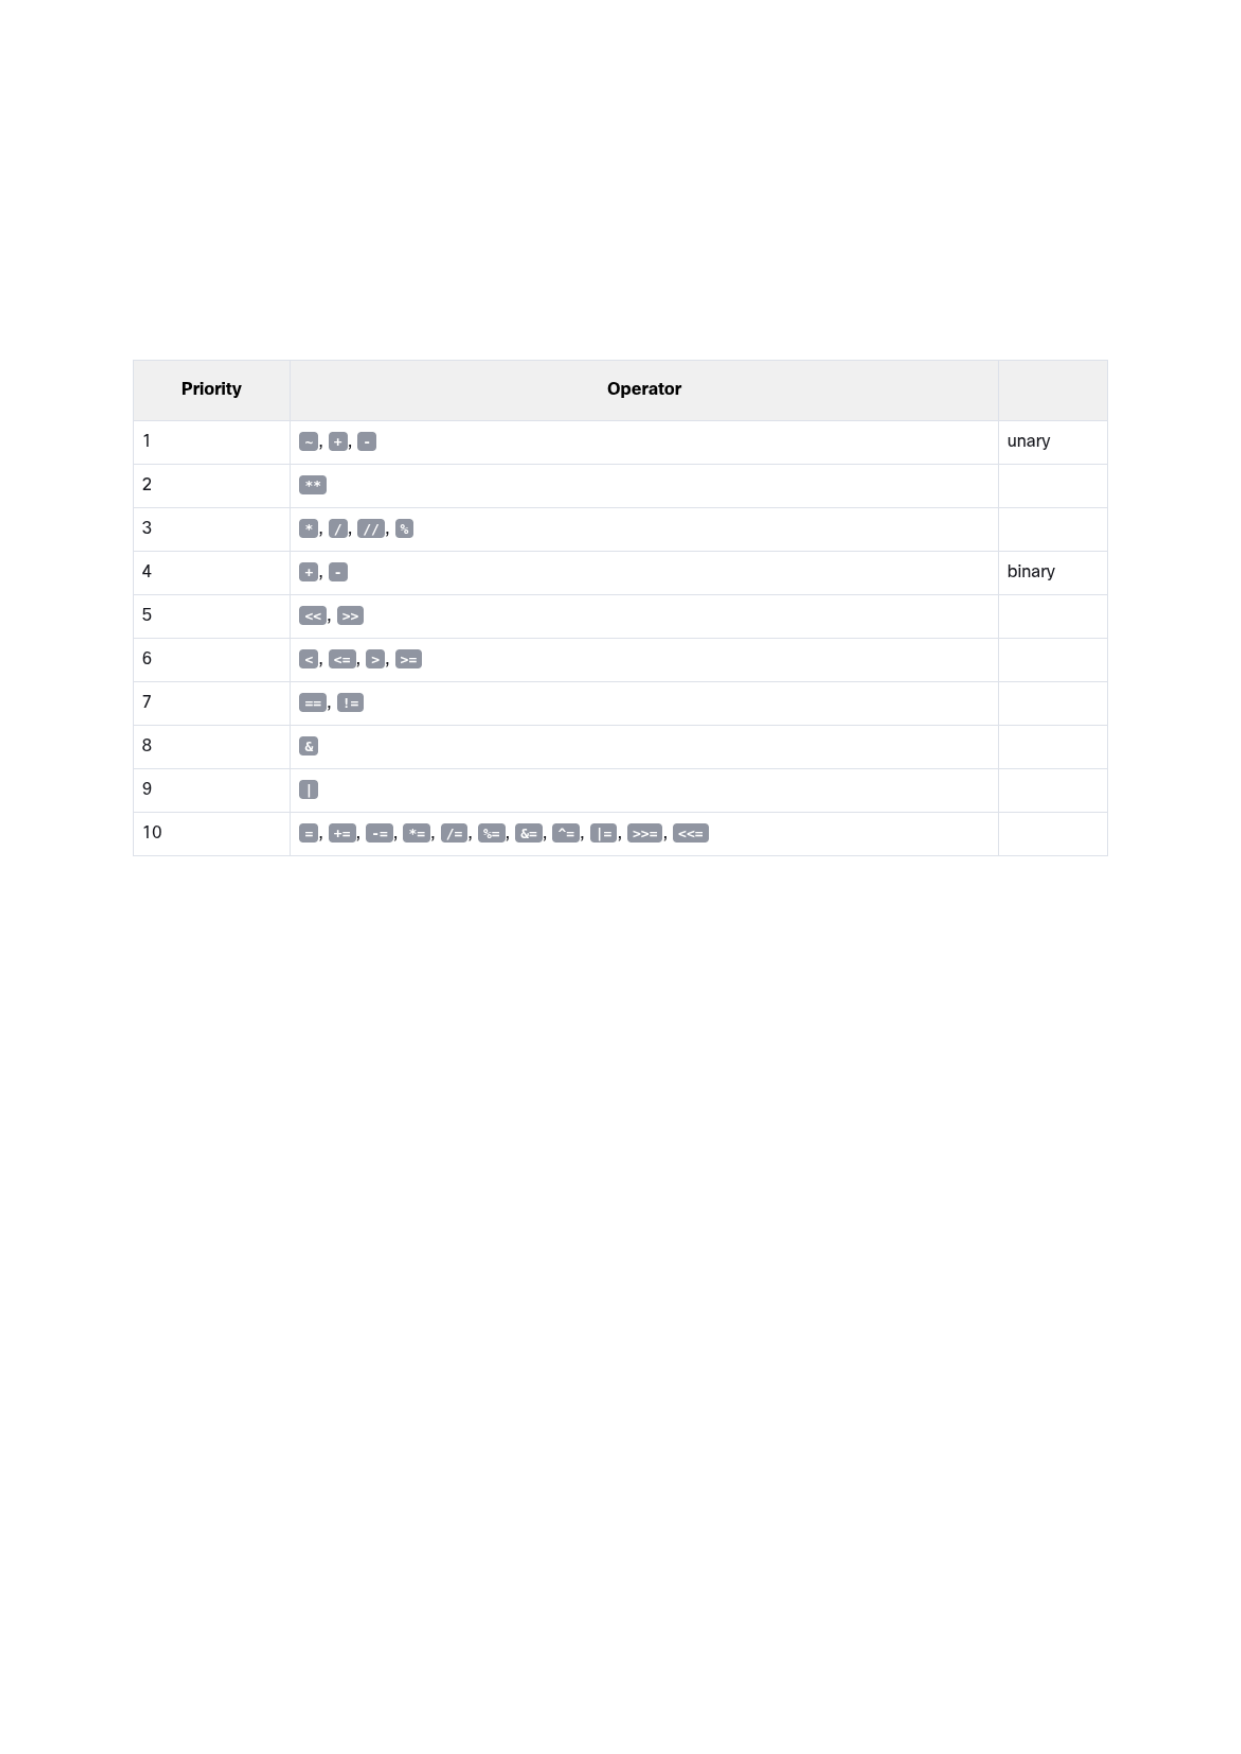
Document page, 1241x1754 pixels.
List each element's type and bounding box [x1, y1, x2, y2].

picture [118, 347, 1123, 868]
